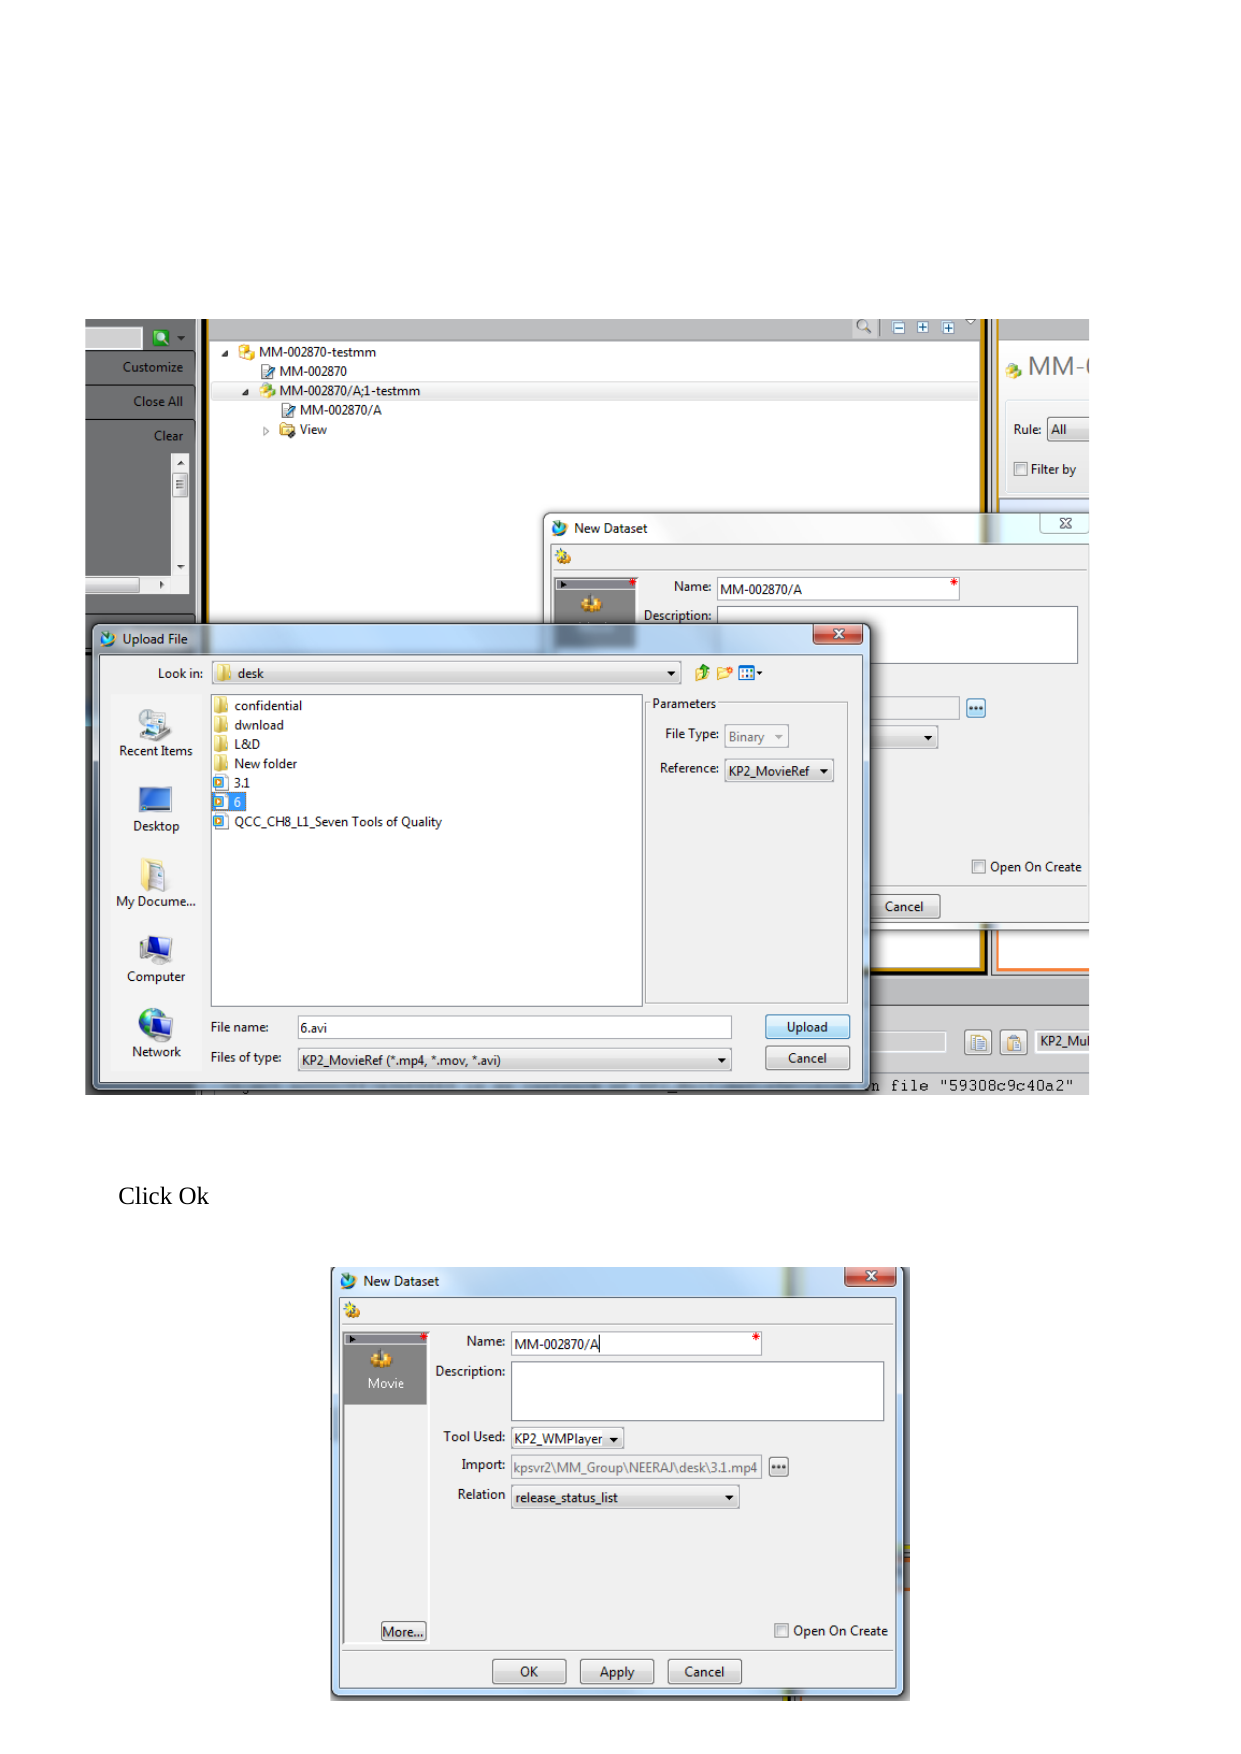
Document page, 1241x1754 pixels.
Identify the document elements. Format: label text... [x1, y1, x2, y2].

text Click Ok [118, 1181, 1122, 1210]
picture [330, 1267, 910, 1701]
picture [85, 319, 1090, 1095]
